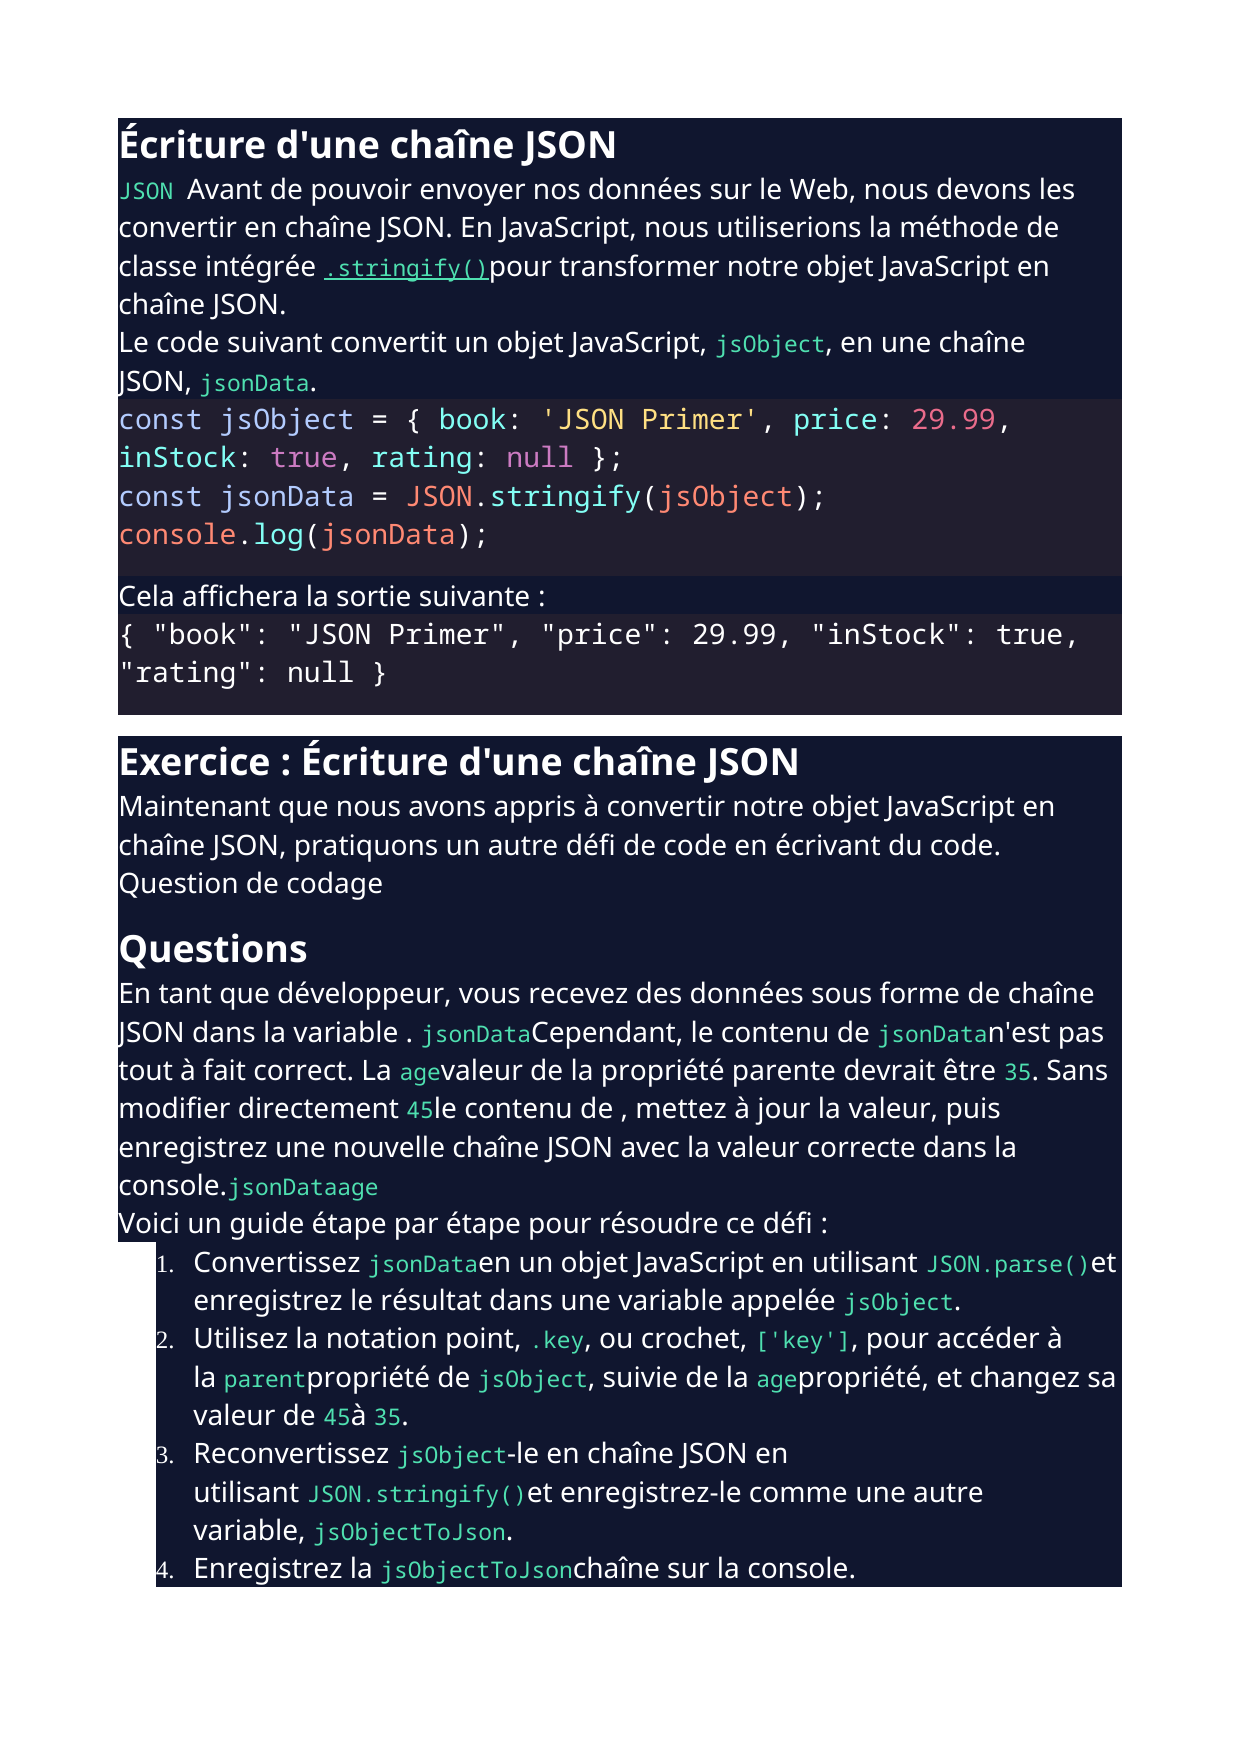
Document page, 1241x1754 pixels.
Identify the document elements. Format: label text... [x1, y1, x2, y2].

text Maintenant que nous avons appris à convertir notre objet JavaScript en chaîne JSON, pratiquons un autre défi de code en écrivant du code. [118, 787, 1122, 863]
text Voici un guide étape par étape pour résoudre ce défi : [118, 1203, 1122, 1242]
text En tant que développeur, vous recevez des données sous forme de chaîne JSON dans la variable . jsonDataCependant, le contenu de jsonDatan'est pas tout à fait correct. La agevaleur de la propriété parente devrait être 35. Sans modifier directement 45le contenu de , mettez à jour la valeur, puis enregistrez une nouvelle chaîne JSON avec la valeur correcte dans la console.jsonDataage [118, 973, 1122, 1203]
text Le code suivant convertit un objet JavaScript, jsObject, en une chaîne JSON, jsonData. [118, 322, 1122, 399]
text const jsObject = { book: 'JSON Primer', price: 29.99, inStock: true, rating: null }; const jsonData = JSON.stringify(jsObject); console.log(jsonData); [118, 399, 1122, 576]
subtitle Exercice : Écriture d'une chaîne JSON [118, 736, 1122, 787]
subtitle Écriture d'une chaîne JSON [118, 118, 1122, 169]
text Cela affichera la sortie suivante : [118, 576, 1122, 614]
text JSON Avant de pouvoir envoyer nos données sur le Web, nous devons les convertir en chaîne JSON. En JavaScript, nous utiliserions la méthode de classe intégrée .stringify()pour transformer notre objet JavaScript en chaîne JSON. [118, 169, 1122, 322]
list Convertissez jsonDataen un objet JavaScript en utilisant JSON.parse()et enregistrez le résultat dans une variable appelée jsObject. [156, 1242, 1122, 1318]
list Utilisez la notation point, .key, ou crochet, ['key'], pour accéder à la parentpropriété de jsObject, suivie de la agepropriété, et changez sa valeur de 45à 35. [156, 1318, 1122, 1433]
text Question de codage [118, 863, 1122, 902]
list Enregistrez la jsObjectToJsonchaîne sur la console. [156, 1548, 1122, 1587]
list Reconvertissez jsObject-le en chaîne JSON en utilisant JSON.stringify()et enregistrez-le comme une autre variable, jsObjectToJson. [156, 1433, 1122, 1548]
text { "book": "JSON Primer", "price": 29.99, "inStock": true, "rating": null } [118, 614, 1122, 715]
subtitle Questions [118, 922, 1122, 973]
